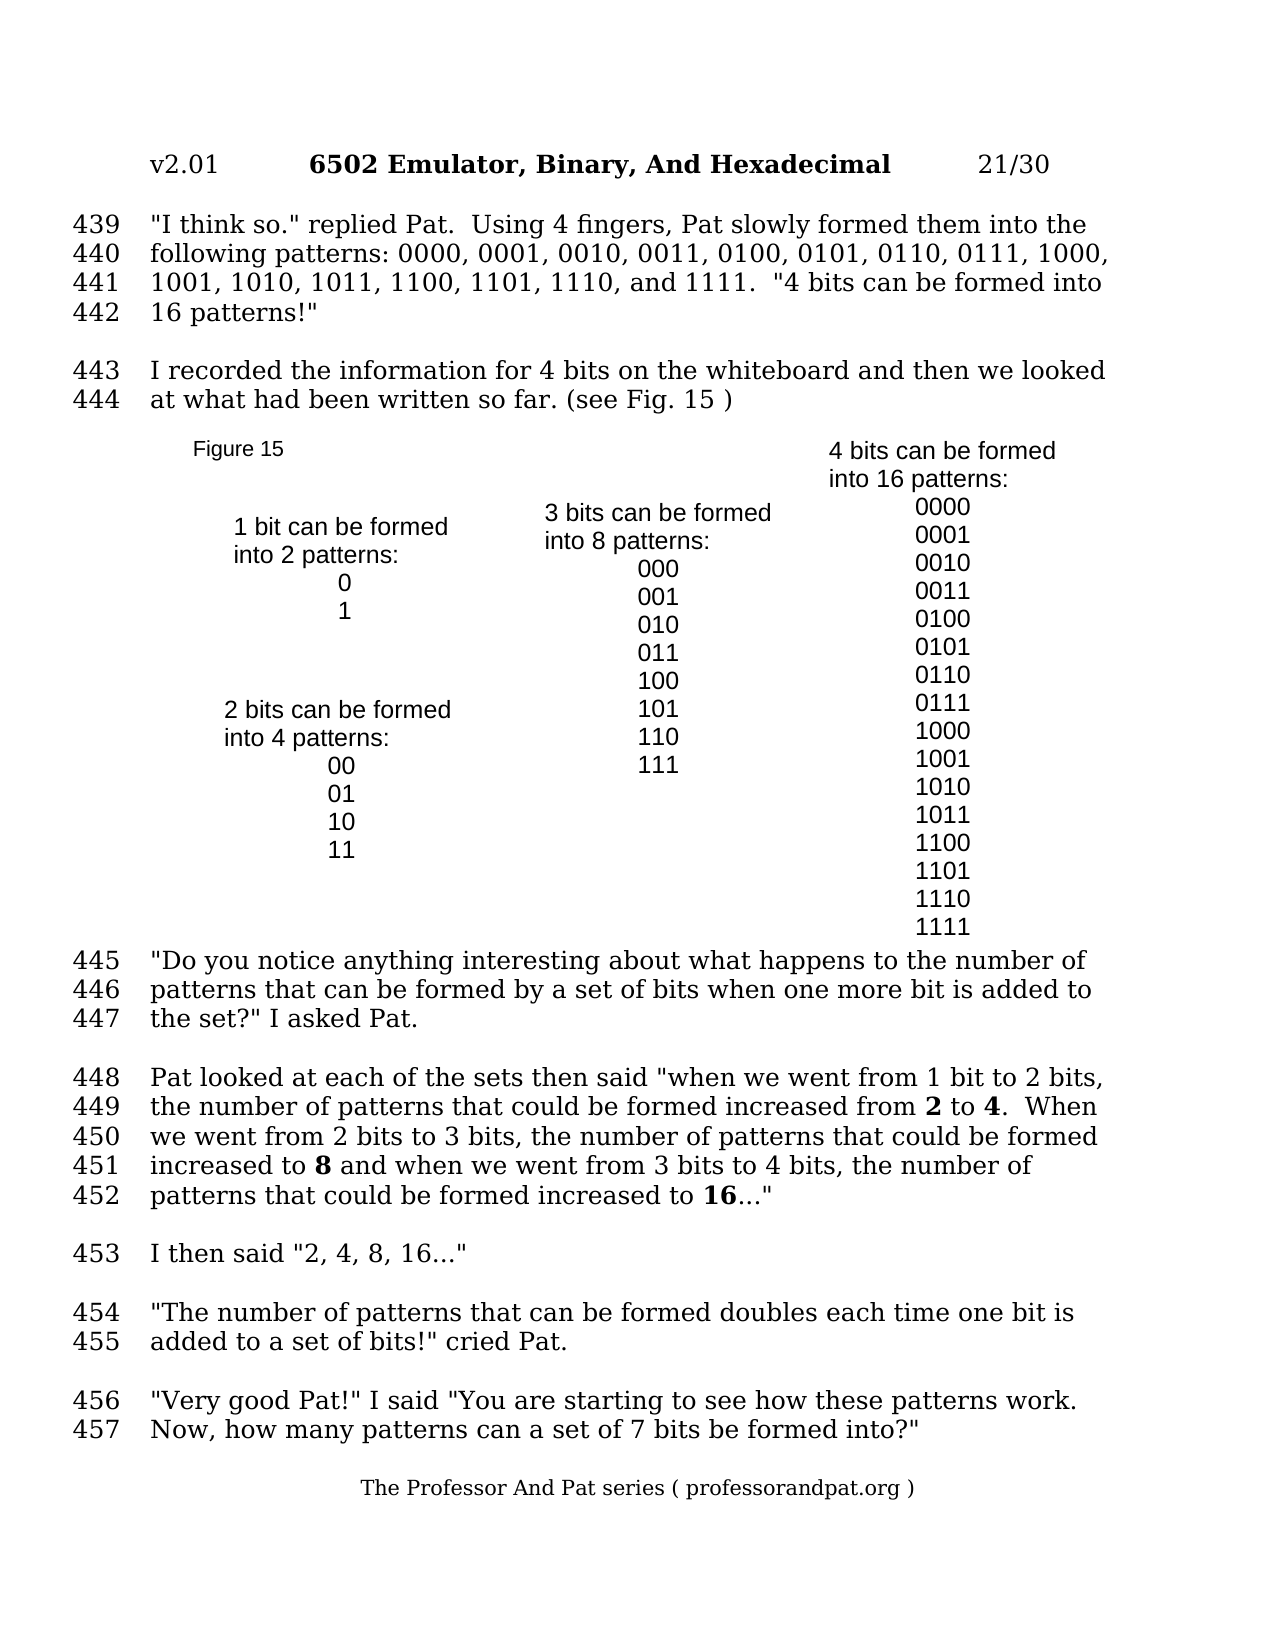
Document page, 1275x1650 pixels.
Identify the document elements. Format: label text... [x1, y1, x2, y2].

text I recorded the information for 4 bits on the whiteboard and then we looked at what had been written so far. (see Fig. 15 ) [150, 356, 1125, 415]
text "I think so." replied Pat. Using 4 fingers, Pat slowly formed them into the following patterns: 0000, 0001, 0010, 0011, 0100, 0101, 0110, 0111, 1000, 1001, 1010, 1011, 1100, 1101, 1110, and 1111. "4 bits can be formed into 16 patterns!" [150, 210, 1125, 327]
text Pat looked at each of the sets then said "when we went from 1 bit to 2 bits, the number of patterns that could be formed increased from 2 to 4. When we went from 2 bits to 3 bits, the number of patterns that could be formed increased to 8 and when we went from 3 bits to 4 bits, the number of patterns that could be formed increased to 16..." [150, 1063, 1125, 1210]
text "The number of patterns that can be formed doubles each time one bit is added to a set of bits!" cried Pat. [150, 1298, 1125, 1357]
text I then said "2, 4, 8, 16..." [150, 1239, 1125, 1269]
text "Do you notice anything interesting about what happens to the number of patterns that can be formed by a set of bits when one more bit is added to the set?" I asked Pat. [150, 415, 1125, 1034]
text "Very good Pat!" I said "You are starting to see how these patterns work. Now, how many patterns can a set of 7 bits be formed into?" [150, 1386, 1125, 1444]
